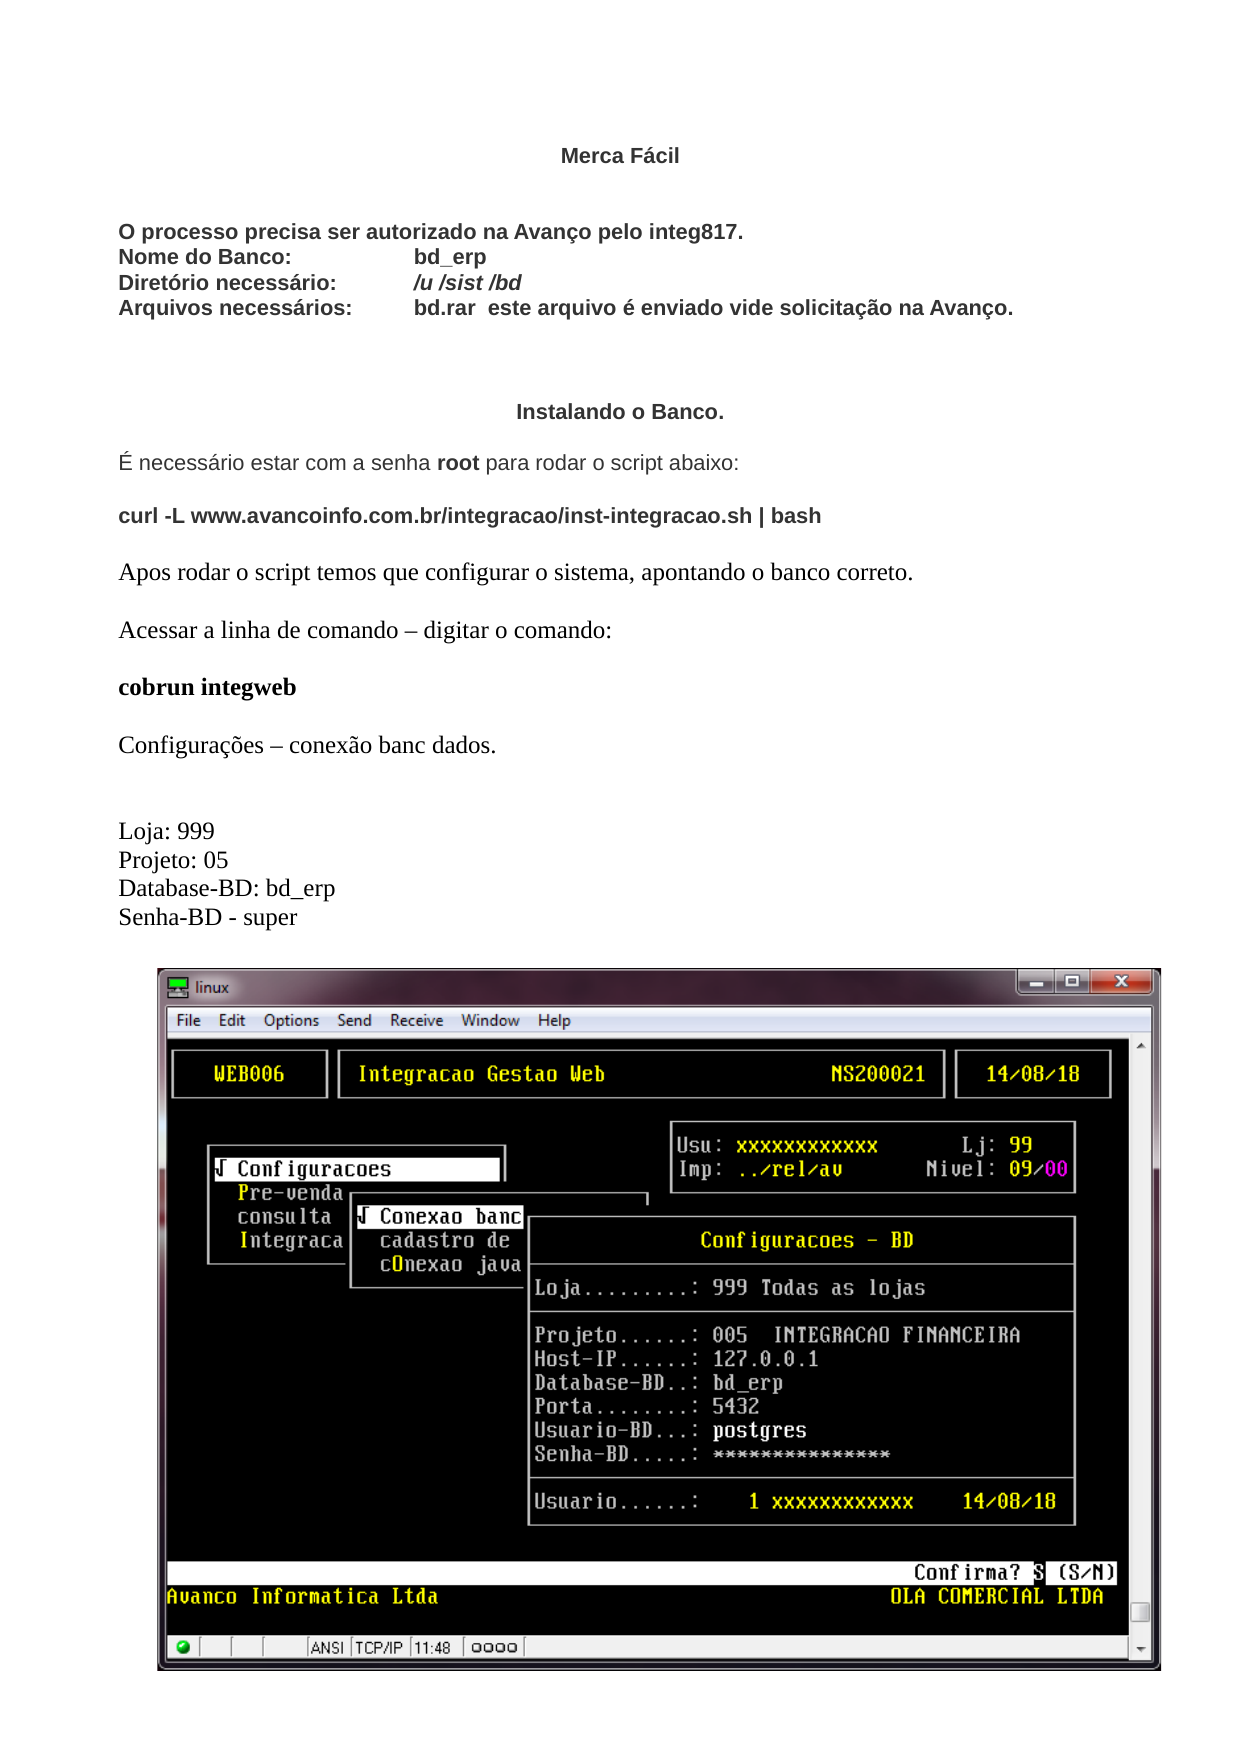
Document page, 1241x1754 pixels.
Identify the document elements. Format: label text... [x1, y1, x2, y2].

text curl -L www.avancoinfo.com.br/integracao/inst-integracao.sh | bash Apos rodar o script temos que configurar o sistema, apontando o banco correto. Acessar a linha de comando – digitar o comando: [118, 474, 1122, 643]
text O processo precisa ser autorizado na Avanço pelo integ817. [118, 219, 1122, 244]
text É necessário estar com a senha root para rodar o script abaixo: [118, 449, 1122, 474]
text Merca Fácil [118, 143, 1122, 168]
text Nome do Banco: bd_erp Diretório necessário: /u /sist /bd Arquivos necessários: bd.rar este arquivo é enviado vide solicitação na Avanço. [118, 244, 1122, 374]
picture [157, 968, 1162, 1671]
text Instalando o Banco. [118, 399, 1122, 449]
text cobrun integweb [118, 643, 1122, 701]
text Loja: 999 Projeto: 05 Database-BD: bd_erp Senha-BD - super [118, 787, 1122, 931]
text Configurações – conexão banc dados. [118, 730, 1122, 787]
